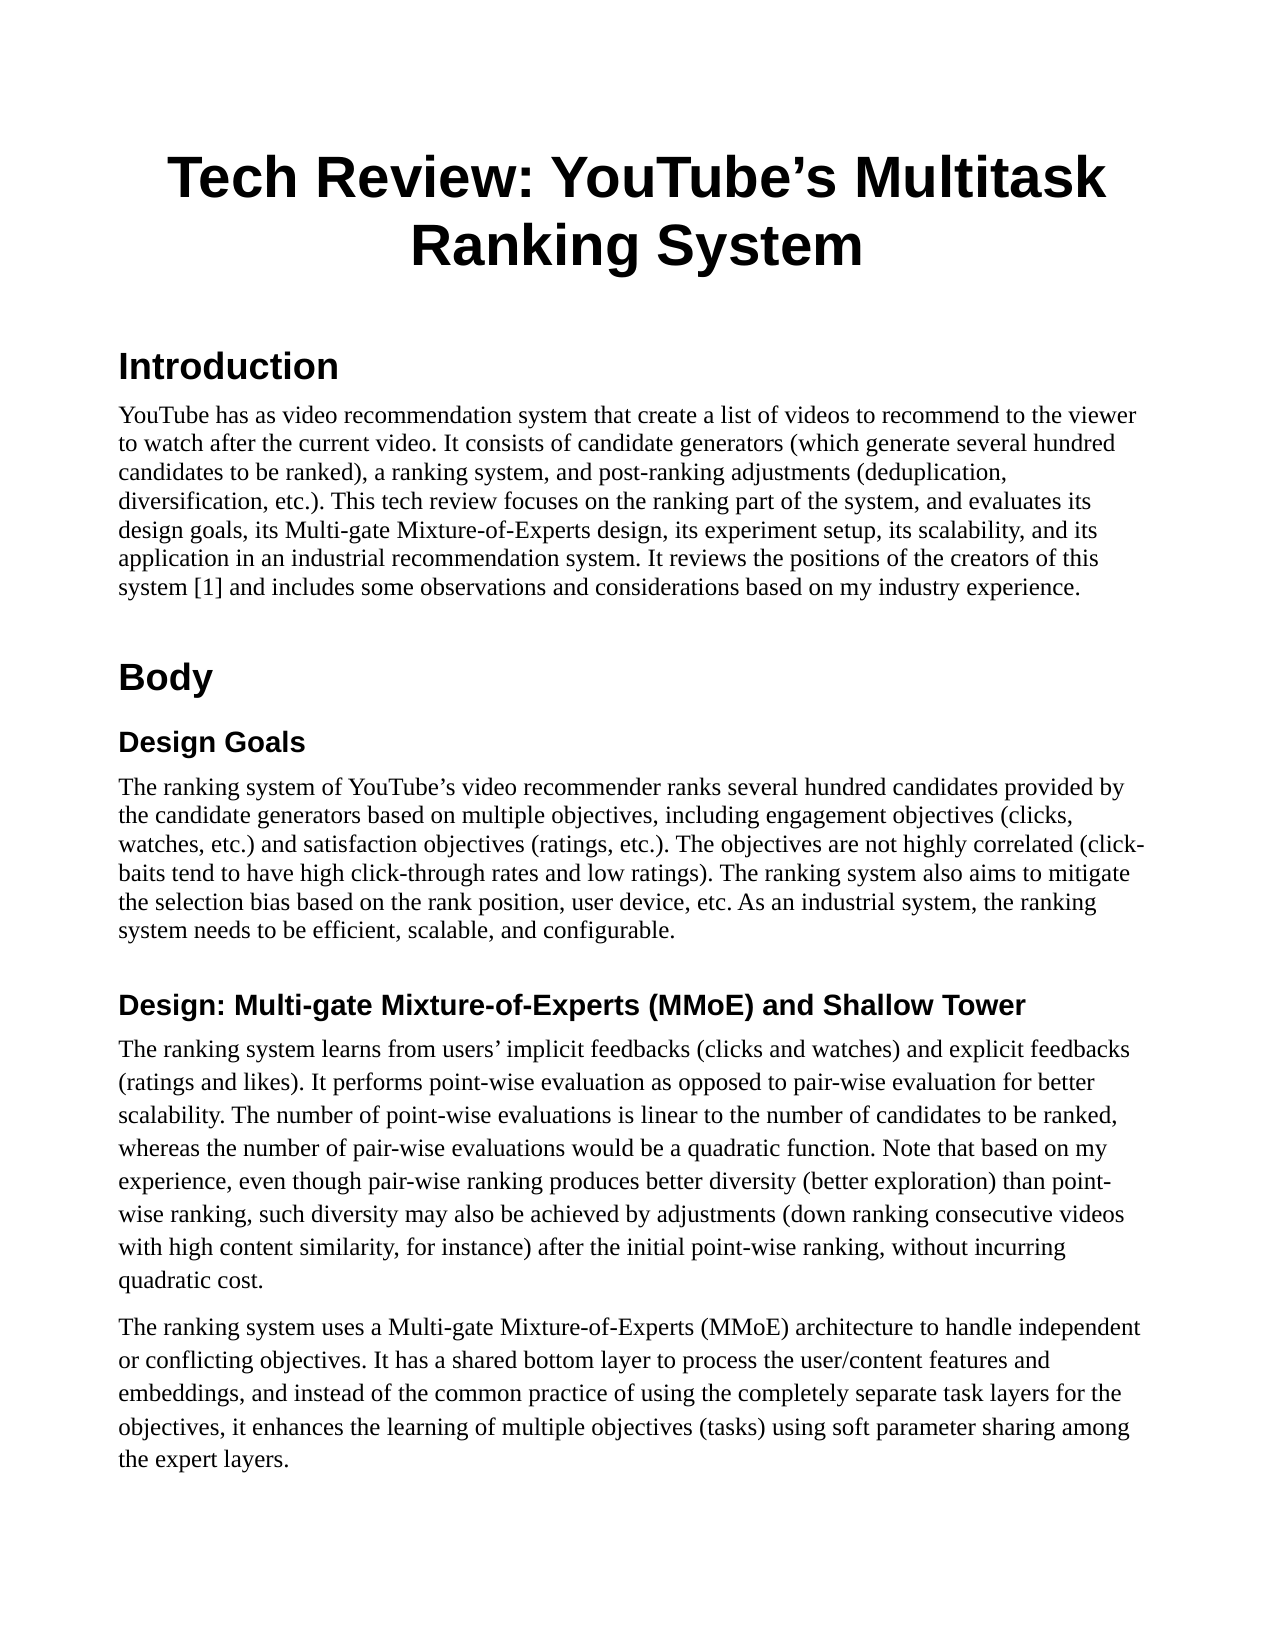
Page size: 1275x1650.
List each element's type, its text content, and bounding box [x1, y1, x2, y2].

subtitle Body [118, 655, 1157, 698]
subtitle Design: Multi-gate Mixture-of-Experts (MMoE) and Shallow Tower [118, 987, 1157, 1021]
title Tech Review: YouTube’s Multitask Ranking System [118, 143, 1157, 277]
subtitle Design Goals [118, 725, 1157, 759]
text The ranking system of YouTube’s video recommender ranks several hundred candidates provided by the candidate generators based on multiple objectives, including engagement objectives (clicks, watches, etc.) and satisfaction objectives (ratings, etc.). The objectives are not highly correlated (click-baits tend to have high click-through rates and low ratings). The ranking system also aims to mitigate the selection bias based on the rank position, user device, etc. As an industrial system, the ranking system needs to be efficient, scalable, and configurable. [118, 772, 1157, 944]
text YouTube has as video recommendation system that create a list of videos to recommend to the viewer to watch after the current video. It consists of candidate generators (which generate several hundred candidates to be ranked), a ranking system, and post-ranking adjustments (deduplication, diversification, etc.). This tech review focuses on the ranking part of the system, and evaluates its design goals, its Multi-gate Mixture-of-Experts design, its experiment setup, its scalability, and its application in an industrial recommendation system. It reviews the positions of the creators of this system [1] and includes some observations and considerations based on my industry experience. [118, 400, 1157, 601]
text The ranking system learns from users’ implicit feedbacks (clicks and watches) and explicit feedbacks (ratings and likes). It performs point-wise evaluation as opposed to pair-wise evaluation for better scalability. The number of point-wise evaluations is linear to the number of candidates to be ranked, whereas the number of pair-wise evaluations would be a quadratic function. Note that based on my experience, even though pair-wise ranking produces better diversity (better exploration) than point-wise ranking, such diversity may also be achieved by adjustments (down ranking consecutive videos with high content similarity, for instance) after the initial point-wise ranking, without incurring quadratic cost. [118, 1034, 1157, 1294]
subtitle Introduction [118, 343, 1157, 387]
text The ranking system uses a Multi-gate Mixture-of-Experts (MMoE) architecture to handle independent or conflicting objectives. It has a shared bottom layer to process the user/content features and embeddings, and instead of the common practice of using the completely separate task layers for the objectives, it enhances the learning of multiple objectives (tasks) using soft parameter sharing among the expert layers. [118, 1312, 1157, 1473]
